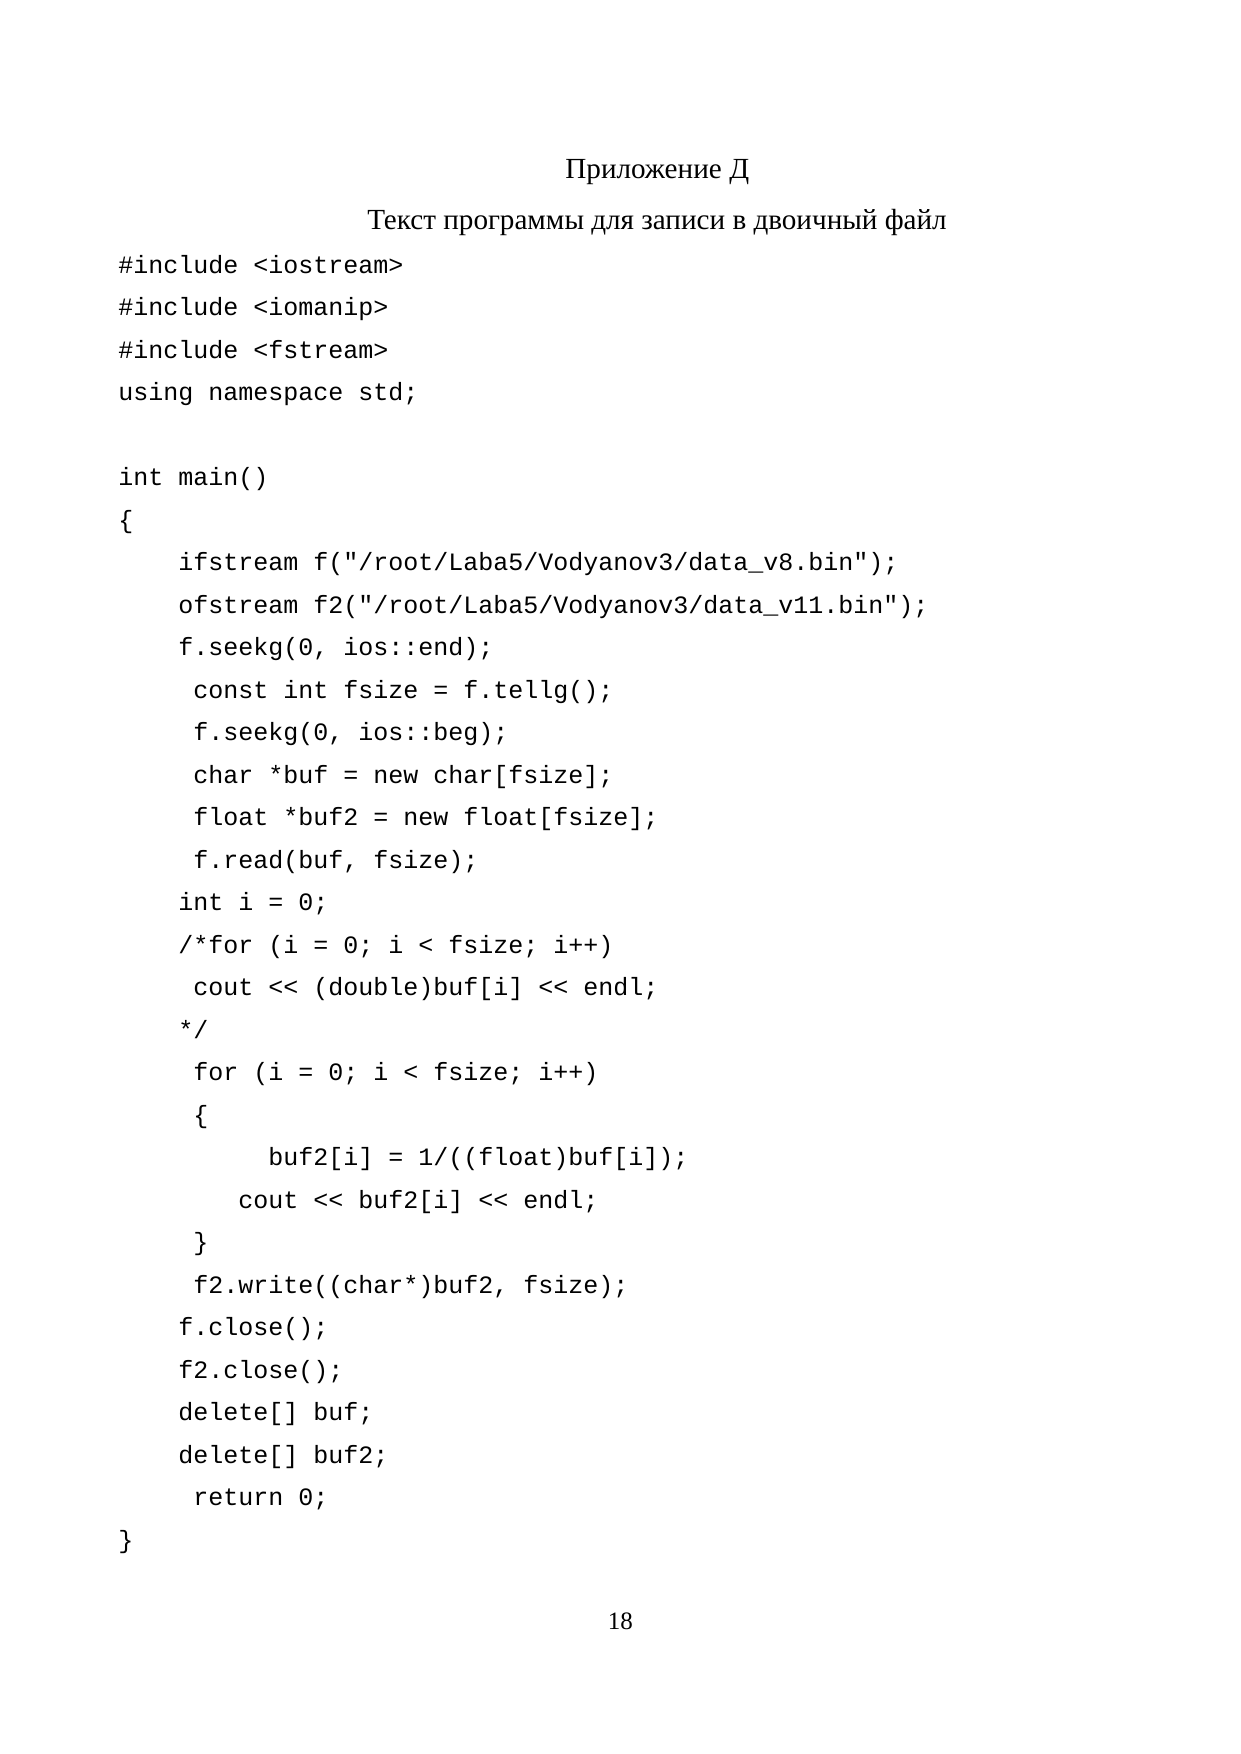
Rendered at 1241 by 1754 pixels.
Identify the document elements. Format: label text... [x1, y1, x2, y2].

text f2.close(); [118, 1357, 1122, 1386]
text f.read(buf, fsize); [118, 847, 1122, 876]
text f.seekg(0, ios::beg); [118, 720, 1122, 748]
text buf2[i] = 1/((float)buf[i]); [118, 1145, 1122, 1173]
text /*for (i = 0; i < fsize; i++) [118, 932, 1122, 961]
text const int fsize = f.tellg(); [118, 677, 1122, 706]
text delete[] buf; [118, 1400, 1122, 1428]
text delete[] buf2; [118, 1442, 1122, 1471]
text int main() [118, 465, 1122, 493]
text } [118, 1527, 1122, 1556]
text */ [118, 1017, 1122, 1046]
text int i = 0; [118, 890, 1122, 918]
text Приложение Д [118, 152, 1122, 185]
text f2.write((char*)buf2, fsize); [118, 1272, 1122, 1301]
text for (i = 0; i < fsize; i++) [118, 1060, 1122, 1088]
text cout << buf2[i] << endl; [118, 1187, 1122, 1216]
text f.close(); [118, 1315, 1122, 1343]
text Текст программы для записи в двоичный файл [118, 202, 1122, 236]
text #include <iostream> [118, 252, 1122, 281]
text #include <fstream> [118, 337, 1122, 366]
text using namespace std; [118, 380, 1122, 408]
text cout << (double)buf[i] << endl; [118, 975, 1122, 1003]
text ofstream f2("/root/Laba5/Vodyanov3/data_v11.bin"); [118, 592, 1122, 621]
text #include <iomanip> [118, 295, 1122, 323]
text { [118, 507, 1122, 536]
text char *buf = new char[fsize]; [118, 762, 1122, 791]
text ifstream f("/root/Laba5/Vodyanov3/data_v8.bin"); [118, 550, 1122, 578]
text f.seekg(0, ios::end); [118, 635, 1122, 663]
text return 0; [118, 1485, 1122, 1513]
text } [118, 1230, 1122, 1258]
text { [118, 1102, 1122, 1131]
text float *buf2 = new float[fsize]; [118, 805, 1122, 833]
